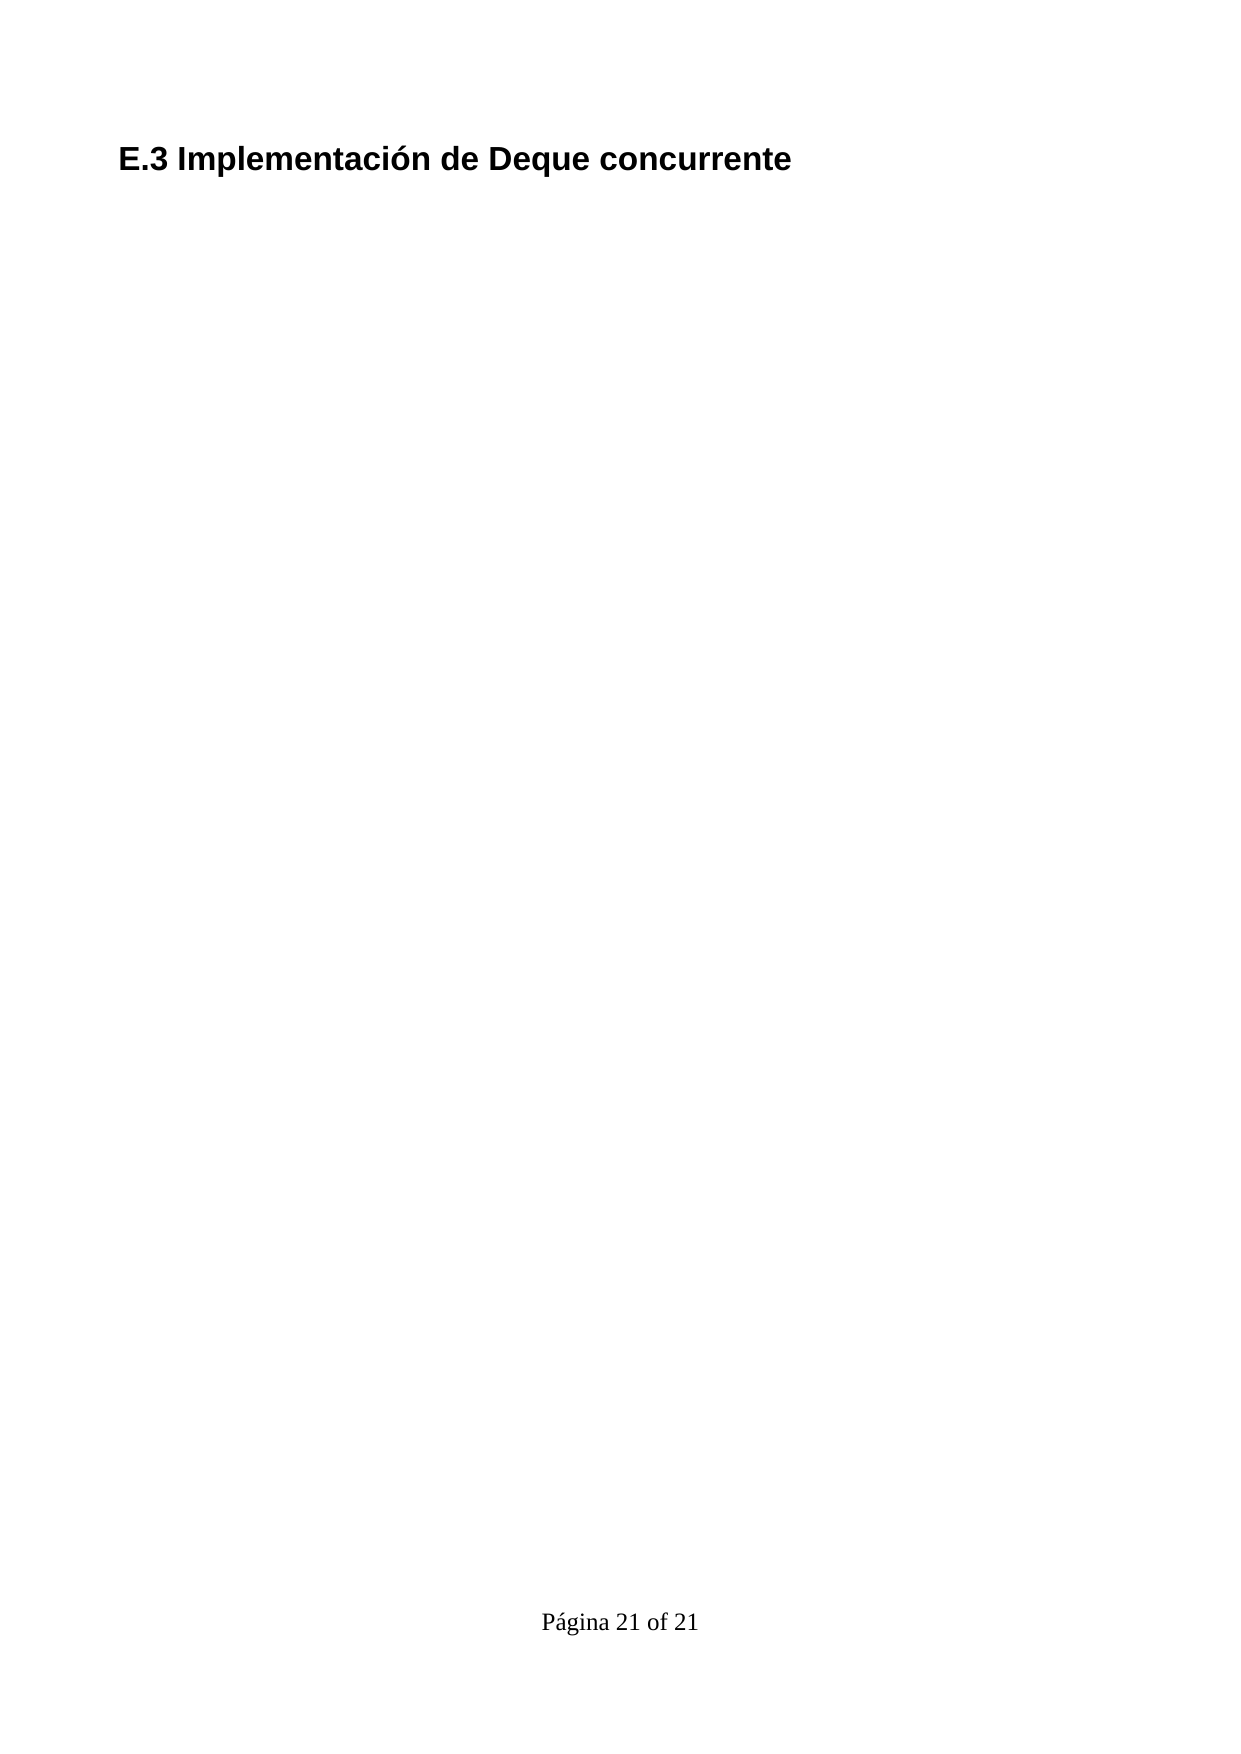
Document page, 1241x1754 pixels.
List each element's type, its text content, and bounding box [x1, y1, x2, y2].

subtitle E.3 Implementación de Deque concurrente [118, 139, 1122, 177]
